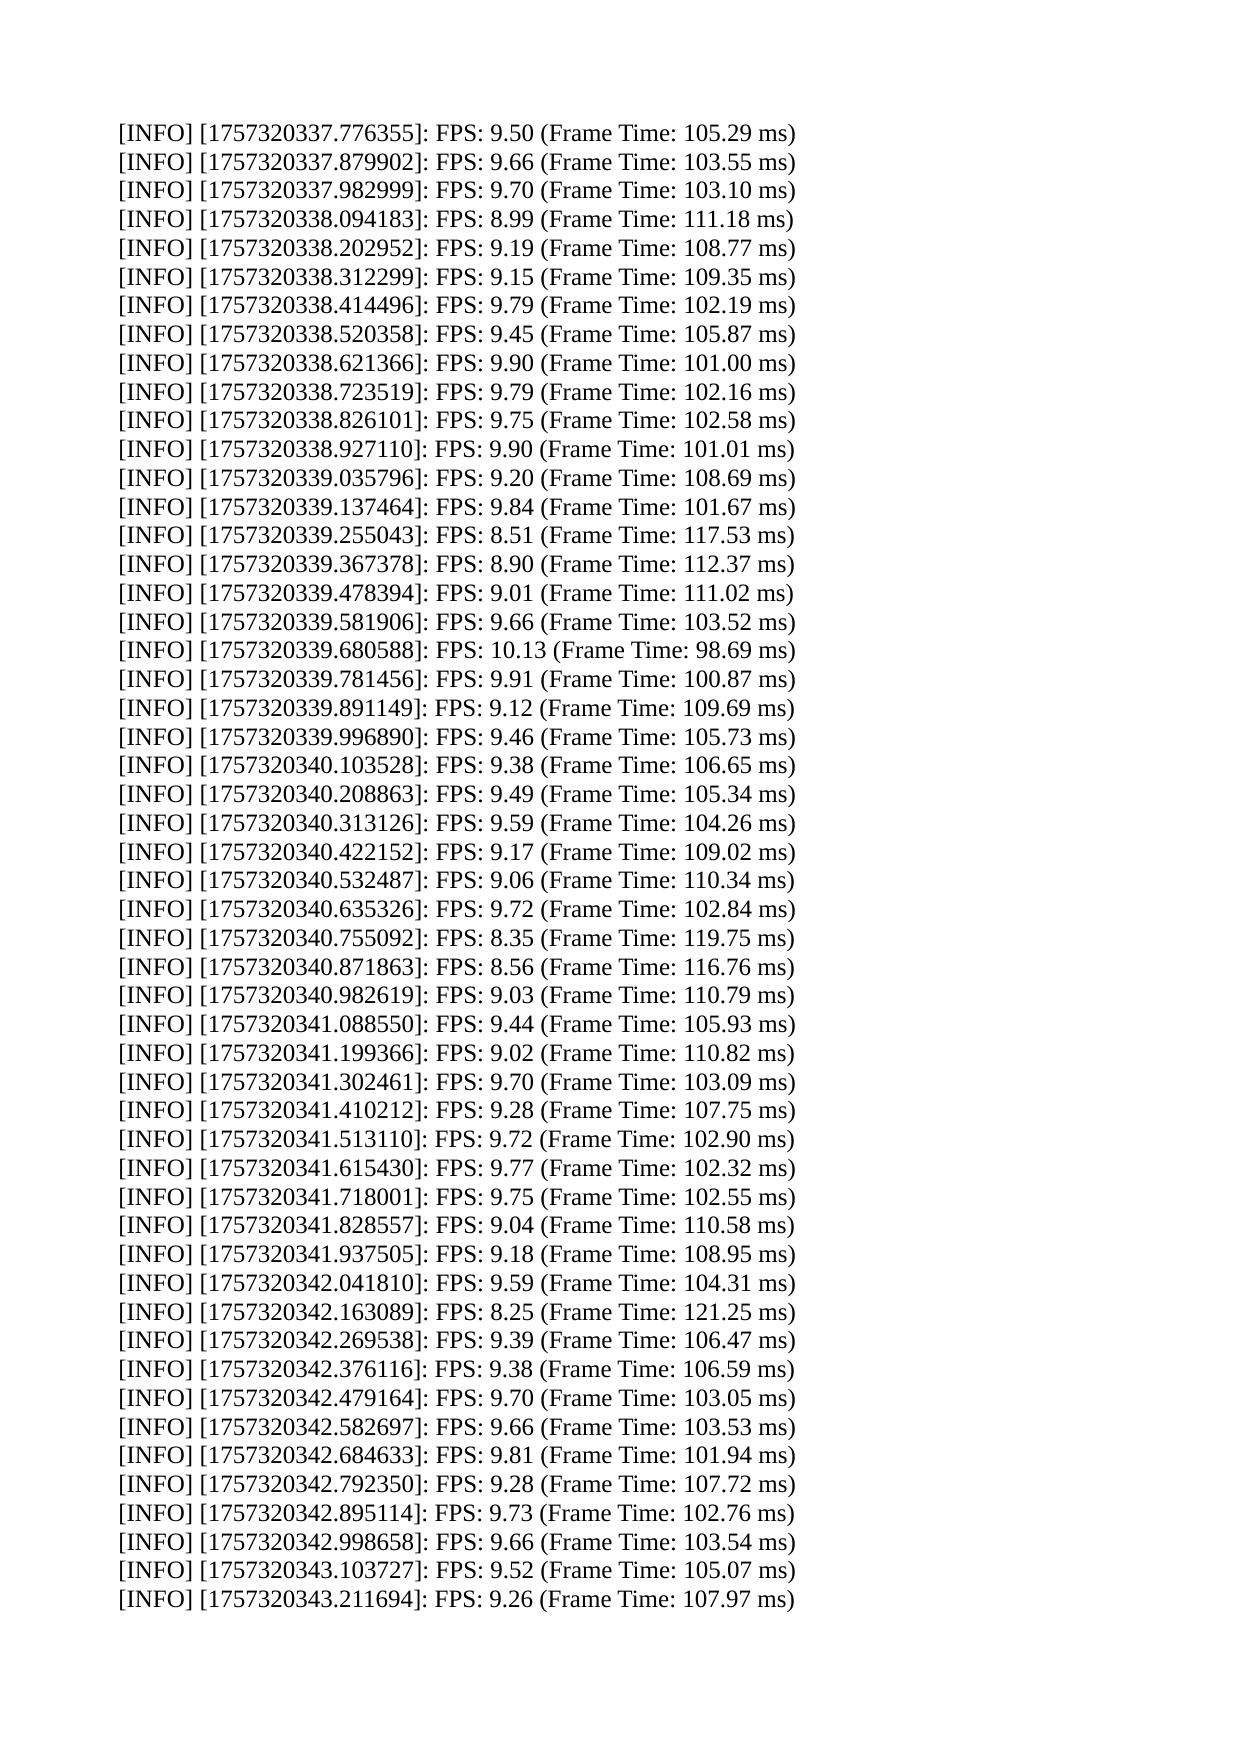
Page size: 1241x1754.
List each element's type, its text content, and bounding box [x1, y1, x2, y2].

text [INFO] [1757320341.088550]: FPS: 9.44 (Frame Time: 105.93 ms) [118, 1009, 1122, 1038]
text [INFO] [1757320339.478394]: FPS: 9.01 (Frame Time: 111.02 ms) [118, 578, 1122, 607]
text [INFO] [1757320338.520358]: FPS: 9.45 (Frame Time: 105.87 ms) [118, 319, 1122, 348]
text [INFO] [1757320339.781456]: FPS: 9.91 (Frame Time: 100.87 ms) [118, 664, 1122, 693]
text [INFO] [1757320337.982999]: FPS: 9.70 (Frame Time: 103.10 ms) [118, 176, 1122, 204]
text [INFO] [1757320340.103528]: FPS: 9.38 (Frame Time: 106.65 ms) [118, 751, 1122, 779]
text [INFO] [1757320340.755092]: FPS: 8.35 (Frame Time: 119.75 ms) [118, 923, 1122, 952]
text [INFO] [1757320341.828557]: FPS: 9.04 (Frame Time: 110.58 ms) [118, 1211, 1122, 1239]
text [INFO] [1757320338.927110]: FPS: 9.90 (Frame Time: 101.01 ms) [118, 434, 1122, 463]
text [INFO] [1757320342.163089]: FPS: 8.25 (Frame Time: 121.25 ms) [118, 1297, 1122, 1326]
text [INFO] [1757320338.094183]: FPS: 8.99 (Frame Time: 111.18 ms) [118, 204, 1122, 233]
text [INFO] [1757320340.208863]: FPS: 9.49 (Frame Time: 105.34 ms) [118, 779, 1122, 808]
text [INFO] [1757320341.410212]: FPS: 9.28 (Frame Time: 107.75 ms) [118, 1096, 1122, 1124]
text [INFO] [1757320338.723519]: FPS: 9.79 (Frame Time: 102.16 ms) [118, 377, 1122, 406]
text [INFO] [1757320342.041810]: FPS: 9.59 (Frame Time: 104.31 ms) [118, 1268, 1122, 1297]
text [INFO] [1757320339.891149]: FPS: 9.12 (Frame Time: 109.69 ms) [118, 693, 1122, 722]
text [INFO] [1757320339.255043]: FPS: 8.51 (Frame Time: 117.53 ms) [118, 521, 1122, 549]
text [INFO] [1757320341.199366]: FPS: 9.02 (Frame Time: 110.82 ms) [118, 1038, 1122, 1067]
text [INFO] [1757320338.414496]: FPS: 9.79 (Frame Time: 102.19 ms) [118, 291, 1122, 319]
text [INFO] [1757320340.982619]: FPS: 9.03 (Frame Time: 110.79 ms) [118, 981, 1122, 1009]
text [INFO] [1757320341.513110]: FPS: 9.72 (Frame Time: 102.90 ms) [118, 1124, 1122, 1153]
text [INFO] [1757320340.871863]: FPS: 8.56 (Frame Time: 116.76 ms) [118, 952, 1122, 981]
text [INFO] [1757320339.367378]: FPS: 8.90 (Frame Time: 112.37 ms) [118, 549, 1122, 578]
text [INFO] [1757320340.635326]: FPS: 9.72 (Frame Time: 102.84 ms) [118, 894, 1122, 923]
text [INFO] [1757320340.422152]: FPS: 9.17 (Frame Time: 109.02 ms) [118, 837, 1122, 866]
text [INFO] [1757320340.313126]: FPS: 9.59 (Frame Time: 104.26 ms) [118, 808, 1122, 837]
text [INFO] [1757320342.998658]: FPS: 9.66 (Frame Time: 103.54 ms) [118, 1527, 1122, 1556]
text [INFO] [1757320337.776355]: FPS: 9.50 (Frame Time: 105.29 ms) [118, 118, 1122, 147]
text [INFO] [1757320342.684633]: FPS: 9.81 (Frame Time: 101.94 ms) [118, 1441, 1122, 1469]
text [INFO] [1757320342.582697]: FPS: 9.66 (Frame Time: 103.53 ms) [118, 1412, 1122, 1441]
text [INFO] [1757320342.376116]: FPS: 9.38 (Frame Time: 106.59 ms) [118, 1354, 1122, 1383]
text [INFO] [1757320341.302461]: FPS: 9.70 (Frame Time: 103.09 ms) [118, 1067, 1122, 1096]
text [INFO] [1757320340.532487]: FPS: 9.06 (Frame Time: 110.34 ms) [118, 866, 1122, 894]
text [INFO] [1757320337.879902]: FPS: 9.66 (Frame Time: 103.55 ms) [118, 147, 1122, 176]
text [INFO] [1757320342.269538]: FPS: 9.39 (Frame Time: 106.47 ms) [118, 1326, 1122, 1354]
text [INFO] [1757320339.137464]: FPS: 9.84 (Frame Time: 101.67 ms) [118, 492, 1122, 521]
text [INFO] [1757320338.826101]: FPS: 9.75 (Frame Time: 102.58 ms) [118, 406, 1122, 434]
text [INFO] [1757320339.996890]: FPS: 9.46 (Frame Time: 105.73 ms) [118, 722, 1122, 751]
text [INFO] [1757320341.718001]: FPS: 9.75 (Frame Time: 102.55 ms) [118, 1182, 1122, 1211]
text [INFO] [1757320342.895114]: FPS: 9.73 (Frame Time: 102.76 ms) [118, 1498, 1122, 1527]
text [INFO] [1757320338.202952]: FPS: 9.19 (Frame Time: 108.77 ms) [118, 233, 1122, 262]
text [INFO] [1757320339.680588]: FPS: 10.13 (Frame Time: 98.69 ms) [118, 636, 1122, 664]
text [INFO] [1757320343.103727]: FPS: 9.52 (Frame Time: 105.07 ms) [118, 1556, 1122, 1584]
text [INFO] [1757320339.035796]: FPS: 9.20 (Frame Time: 108.69 ms) [118, 463, 1122, 492]
text [INFO] [1757320339.581906]: FPS: 9.66 (Frame Time: 103.52 ms) [118, 607, 1122, 636]
text [INFO] [1757320338.621366]: FPS: 9.90 (Frame Time: 101.00 ms) [118, 348, 1122, 377]
text [INFO] [1757320338.312299]: FPS: 9.15 (Frame Time: 109.35 ms) [118, 262, 1122, 291]
text [INFO] [1757320342.792350]: FPS: 9.28 (Frame Time: 107.72 ms) [118, 1469, 1122, 1498]
text [INFO] [1757320341.937505]: FPS: 9.18 (Frame Time: 108.95 ms) [118, 1239, 1122, 1268]
text [INFO] [1757320343.211694]: FPS: 9.26 (Frame Time: 107.97 ms) [118, 1584, 1122, 1613]
text [INFO] [1757320341.615430]: FPS: 9.77 (Frame Time: 102.32 ms) [118, 1153, 1122, 1182]
text [INFO] [1757320342.479164]: FPS: 9.70 (Frame Time: 103.05 ms) [118, 1383, 1122, 1412]
